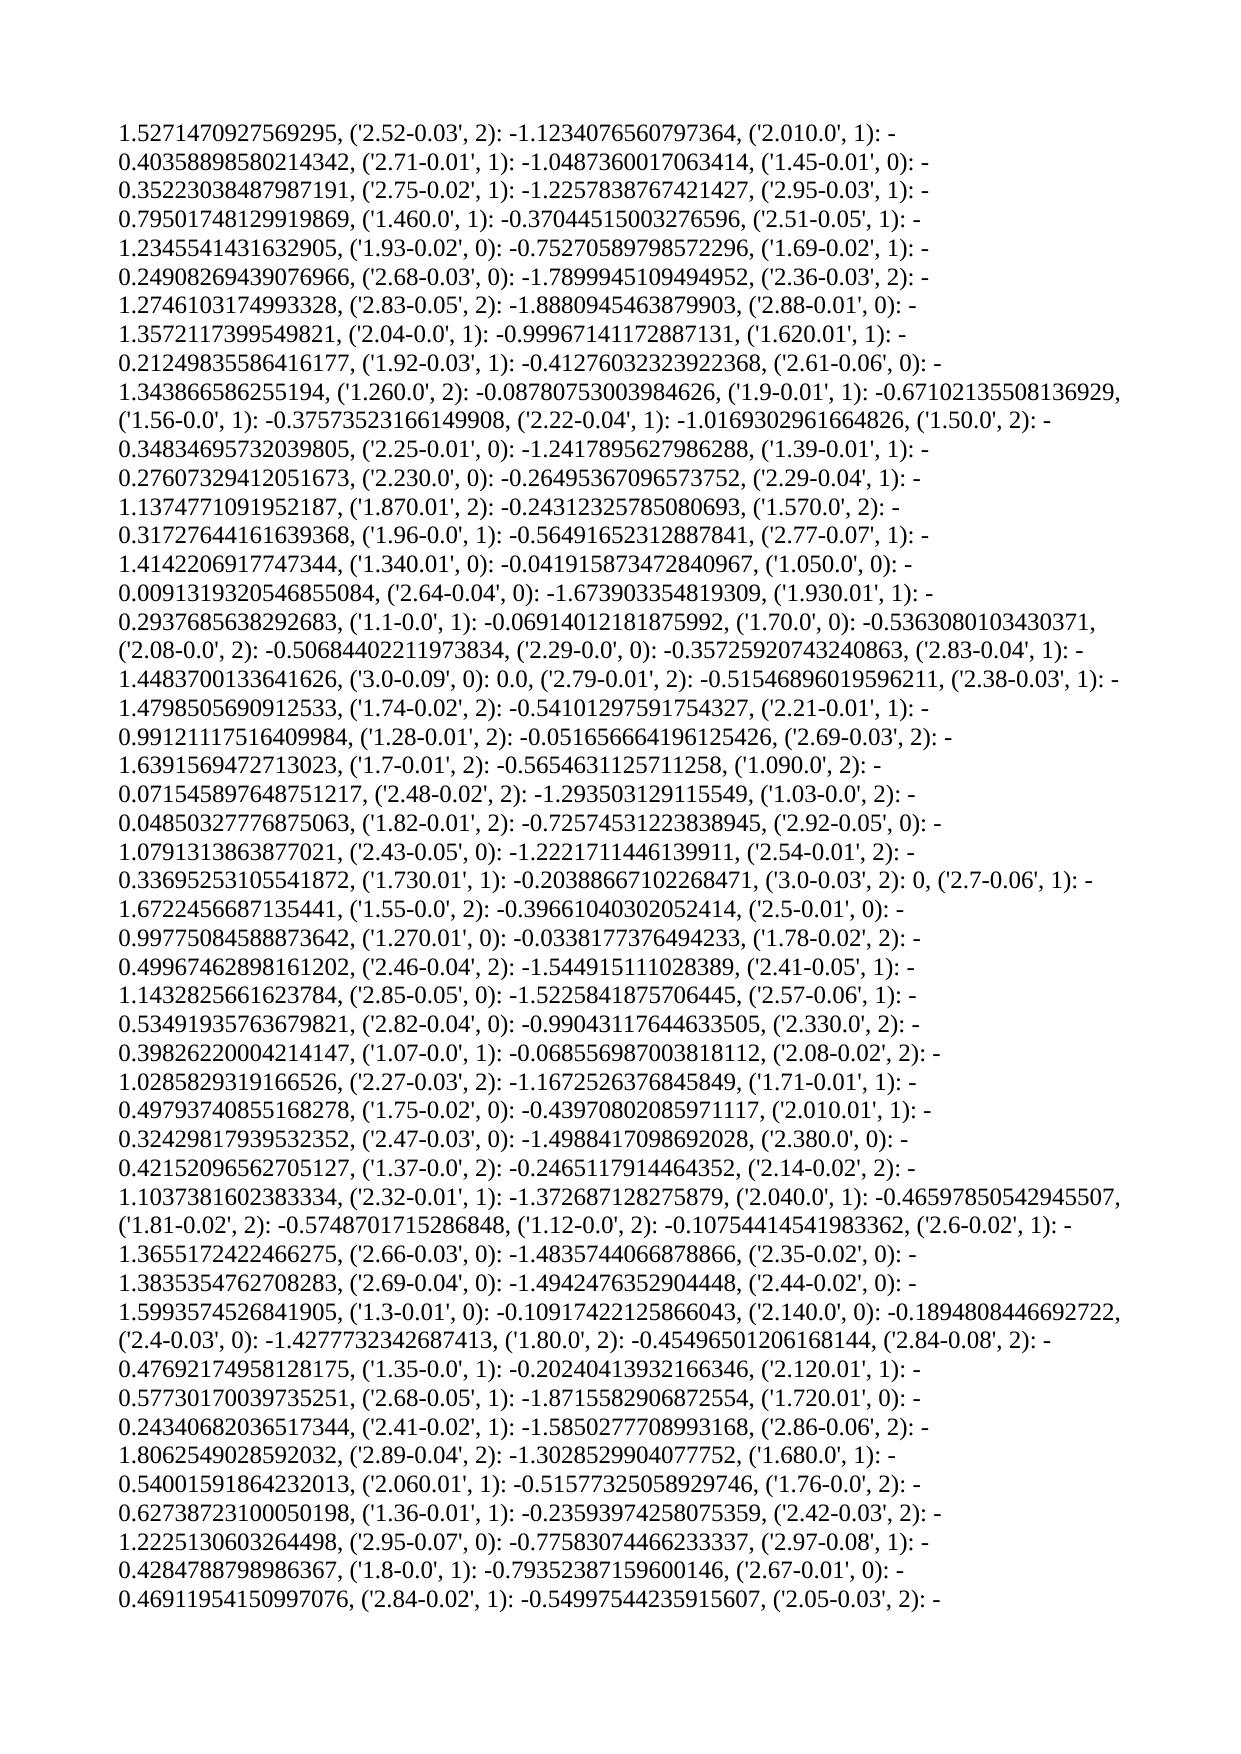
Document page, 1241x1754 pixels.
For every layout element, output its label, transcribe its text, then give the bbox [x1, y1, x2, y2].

text -1.5271470927569295, ('2.52-0.03', 2): -1.1234076560797364, ('2.010.0', 1): -0.40358898580214342, ('2.71-0.01', 1): -1.0487360017063414, ('1.45-0.01', 0): -0.35223038487987191, ('2.75-0.02', 1): -1.2257838767421427, ('2.95-0.03', 1): -0.79501748129919869, ('1.460.0', 1): -0.37044515003276596, ('2.51-0.05', 1): -1.2345541431632905, ('1.93-0.02', 0): -0.75270589798572296, ('1.69-0.02', 1): -0.24908269439076966, ('2.68-0.03', 0): -1.7899945109494952, ('2.36-0.03', 2): -1.2746103174993328, ('2.83-0.05', 2): -1.8880945463879903, ('2.88-0.01', 0): -1.3572117399549821, ('2.04-0.0', 1): -0.99967141172887131, ('1.620.01', 1): -0.21249835586416177, ('1.92-0.03', 1): -0.41276032323922368, ('2.61-0.06', 0): -1.343866586255194, ('1.260.0', 2): -0.08780753003984626, ('1.9-0.01', 1): -0.67102135508136929, ('1.56-0.0', 1): -0.37573523166149908, ('2.22-0.04', 1): -1.0169302961664826, ('1.50.0', 2): -0.34834695732039805, ('2.25-0.01', 0): -1.2417895627986288, ('1.39-0.01', 1): -0.27607329412051673, ('2.230.0', 0): -0.26495367096573752, ('2.29-0.04', 1): -1.1374771091952187, ('1.870.01', 2): -0.24312325785080693, ('1.570.0', 2): -0.31727644161639368, ('1.96-0.0', 1): -0.56491652312887841, ('2.77-0.07', 1): -1.4142206917747344, ('1.340.01', 0): -0.041915873472840967, ('1.050.0', 0): -0.0091319320546855084, ('2.64-0.04', 0): -1.673903354819309, ('1.930.01', 1): -0.2937685638292683, ('1.1-0.0', 1): -0.06914012181875992, ('1.70.0', 0): -0.5363080103430371, ('2.08-0.0', 2): -0.50684402211973834, ('2.29-0.0', 0): -0.35725920743240863, ('2.83-0.04', 1): -1.4483700133641626, ('3.0-0.09', 0): 0.0, ('2.79-0.01', 2): -0.51546896019596211, ('2.38-0.03', 1): -1.4798505690912533, ('1.74-0.02', 2): -0.54101297591754327, ('2.21-0.01', 1): -0.99121117516409984, ('1.28-0.01', 2): -0.051656664196125426, ('2.69-0.03', 2): -1.6391569472713023, ('1.7-0.01', 2): -0.5654631125711258, ('1.090.0', 2): -0.071545897648751217, ('2.48-0.02', 2): -1.293503129115549, ('1.03-0.0', 2): -0.04850327776875063, ('1.82-0.01', 2): -0.72574531223838945, ('2.92-0.05', 0): -1.0791313863877021, ('2.43-0.05', 0): -1.2221711446139911, ('2.54-0.01', 2): -0.33695253105541872, ('1.730.01', 1): -0.20388667102268471, ('3.0-0.03', 2): 0, ('2.7-0.06', 1): -1.6722456687135441, ('1.55-0.0', 2): -0.39661040302052414, ('2.5-0.01', 0): -0.99775084588873642, ('1.270.01', 0): -0.0338177376494233, ('1.78-0.02', 2): -0.49967462898161202, ('2.46-0.04', 2): -1.544915111028389, ('2.41-0.05', 1): -1.1432825661623784, ('2.85-0.05', 0): -1.5225841875706445, ('2.57-0.06', 1): -0.53491935763679821, ('2.82-0.04', 0): -0.99043117644633505, ('2.330.0', 2): -0.39826220004214147, ('1.07-0.0', 1): -0.068556987003818112, ('2.08-0.02', 2): -1.0285829319166526, ('2.27-0.03', 2): -1.1672526376845849, ('1.71-0.01', 1): -0.49793740855168278, ('1.75-0.02', 0): -0.43970802085971117, ('2.010.01', 1): -0.32429817939532352, ('2.47-0.03', 0): -1.4988417098692028, ('2.380.0', 0): -0.42152096562705127, ('1.37-0.0', 2): -0.2465117914464352, ('2.14-0.02', 2): -1.1037381602383334, ('2.32-0.01', 1): -1.372687128275879, ('2.040.0', 1): -0.46597850542945507, ('1.81-0.02', 2): -0.5748701715286848, ('1.12-0.0', 2): -0.10754414541983362, ('2.6-0.02', 1): -1.3655172422466275, ('2.66-0.03', 0): -1.4835744066878866, ('2.35-0.02', 0): -1.3835354762708283, ('2.69-0.04', 0): -1.4942476352904448, ('2.44-0.02', 0): -1.5993574526841905, ('1.3-0.01', 0): -0.10917422125866043, ('2.140.0', 0): -0.1894808446692722, ('2.4-0.03', 0): -1.4277732342687413, ('1.80.0', 2): -0.45496501206168144, ('2.84-0.08', 2): -0.47692174958128175, ('1.35-0.0', 1): -0.20240413932166346, ('2.120.01', 1): -0.57730170039735251, ('2.68-0.05', 1): -1.8715582906872554, ('1.720.01', 0): -0.24340682036517344, ('2.41-0.02', 1): -1.5850277708993168, ('2.86-0.06', 2): -1.8062549028592032, ('2.89-0.04', 2): -1.3028529904077752, ('1.680.0', 1): -0.54001591864232013, ('2.060.01', 1): -0.51577325058929746, ('1.76-0.0', 2): -0.62738723100050198, ('1.36-0.01', 1): -0.23593974258075359, ('2.42-0.03', 2): -1.2225130603264498, ('2.95-0.07', 0): -0.77583074466233337, ('2.97-0.08', 1): -0.4284788798986367, ('1.8-0.0', 1): -0.79352387159600146, ('2.67-0.01', 0): -0.46911954150997076, ('2.84-0.02', 1): -0.54997544235915607, ('2.05-0.03', 2): [118, 118, 1122, 1613]
